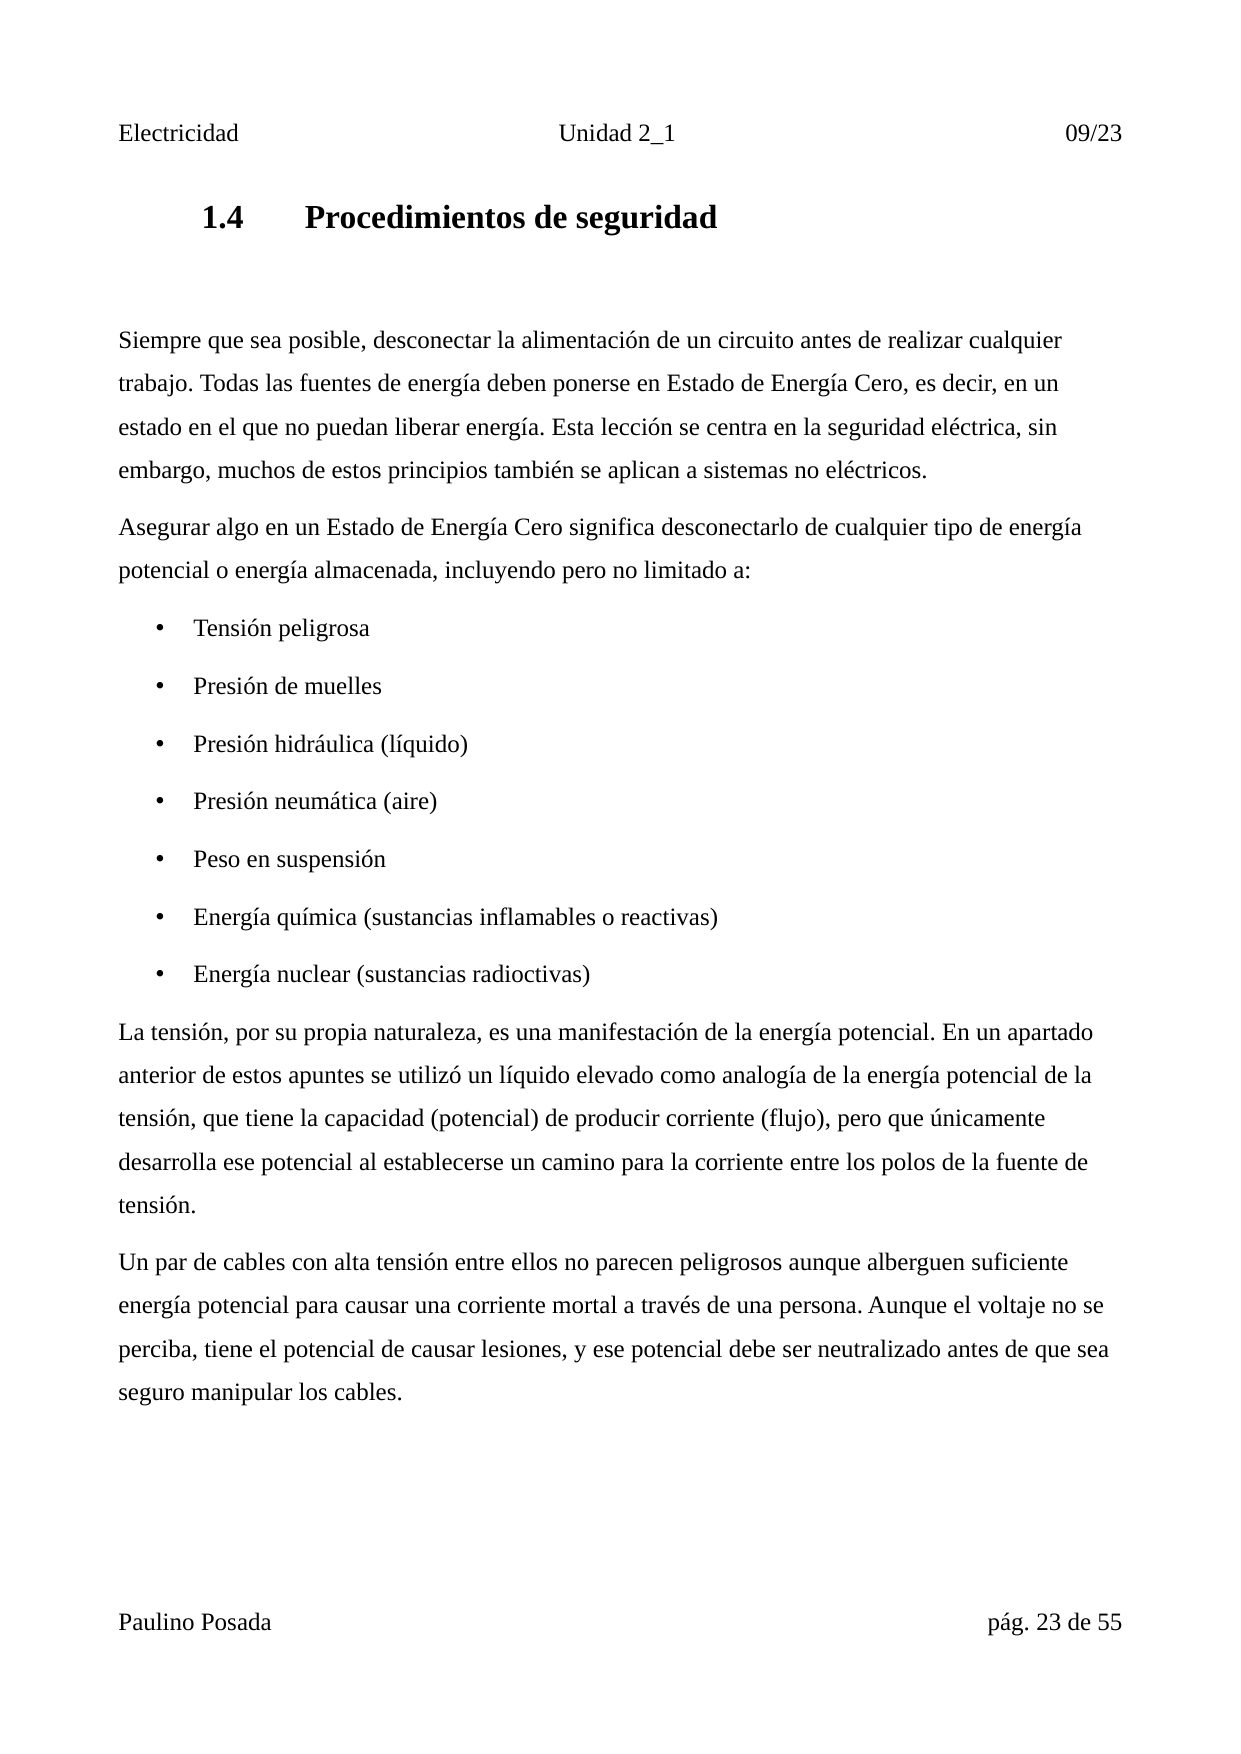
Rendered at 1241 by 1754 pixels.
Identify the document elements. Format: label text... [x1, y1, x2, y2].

list Presión neumática (aire) [156, 786, 1122, 815]
list Peso en suspensión [156, 844, 1122, 873]
list Energía nuclear (sustancias radioctivas) [156, 959, 1122, 988]
list Tensión peligrosa [156, 613, 1122, 642]
subtitle Procedimientos de seguridad [193, 197, 1122, 236]
text Asegurar algo en un Estado de Energía Cero significa desconectarlo de cualquier tipo de energía potencial o energía almacenada, incluyendo pero no limitado a: [118, 512, 1122, 584]
text Siempre que sea posible, desconectar la alimentación de un circuito antes de realizar cualquier trabajo. Todas las fuentes de energía deben ponerse en Estado de Energía Cero, es decir, en un estado en el que no puedan liberar energía. Esta lección se centra en la seguridad eléctrica, sin embargo, muchos de estos principios también se aplican a sistemas no eléctricos. [118, 325, 1122, 483]
list Presión de muelles [156, 671, 1122, 700]
list Energía química (sustancias inflamables o reactivas) [156, 902, 1122, 931]
text La tensión, por su propia naturaleza, es una manifestación de la energía potencial. En un apartado anterior de estos apuntes se utilizó un líquido elevado como analogía de la energía potencial de la tensión, que tiene la capacidad (potencial) de producir corriente (flujo), pero que únicamente desarrolla ese potencial al establecerse un camino para la corriente entre los polos de la fuente de tensión. [118, 1017, 1122, 1218]
list Presión hidráulica (líquido) [156, 729, 1122, 757]
text Un par de cables con alta tensión entre ellos no parecen peligrosos aunque alberguen suficiente energía potencial para causar una corriente mortal a través de una persona. Aunque el voltaje no se perciba, tiene el potencial de causar lesiones, y ese potencial debe ser neutralizado antes de que sea seguro manipular los cables. [118, 1247, 1122, 1406]
